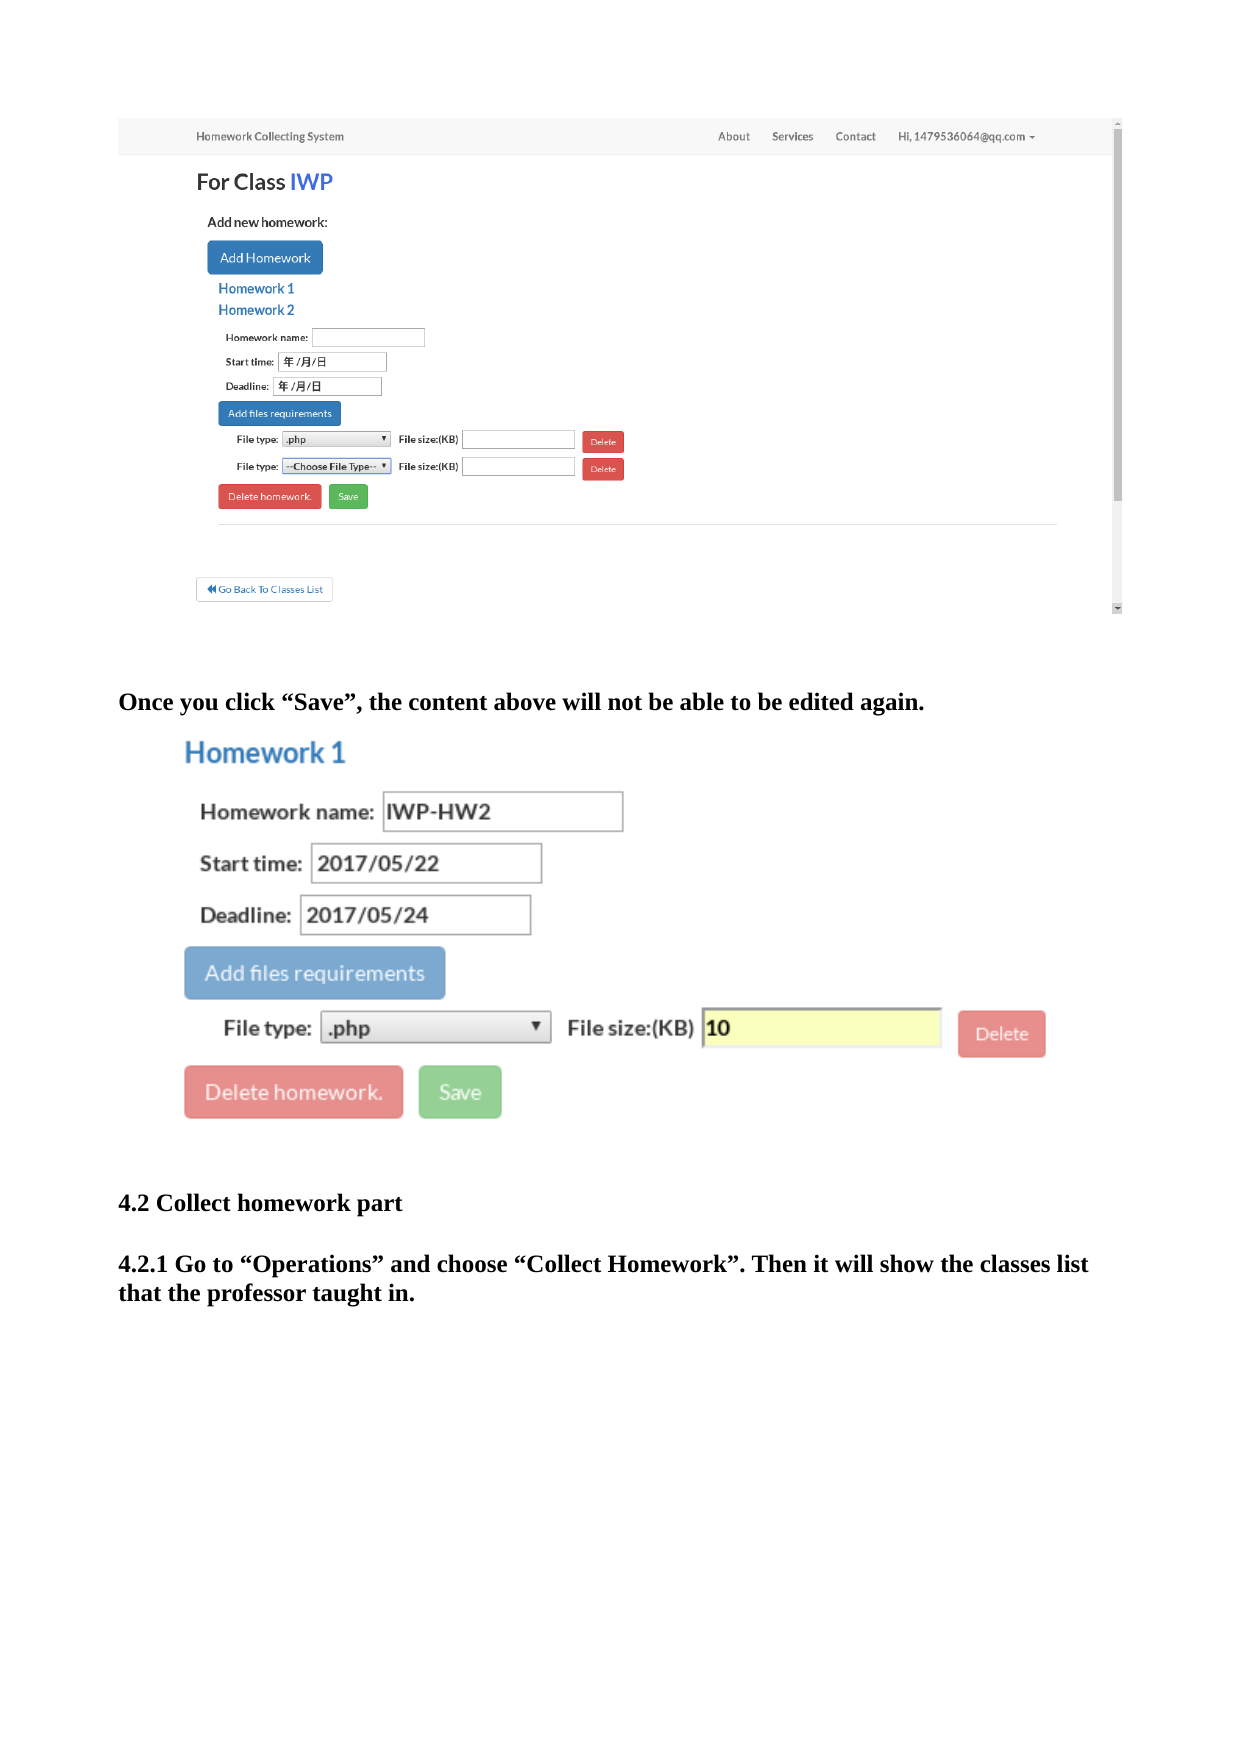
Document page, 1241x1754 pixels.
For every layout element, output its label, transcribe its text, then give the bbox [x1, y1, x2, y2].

picture [118, 118, 1123, 614]
text Once you click “Save”, the content above will not be able to be edited again. [118, 687, 1122, 716]
picture [144, 732, 1096, 1144]
text 4.2.1 Go to “Operations” and choose “Collect Homework”. Then it will show the classes list that the professor taught in. [118, 1249, 1122, 1307]
text 4.2 Collect homework part [118, 1188, 1122, 1217]
